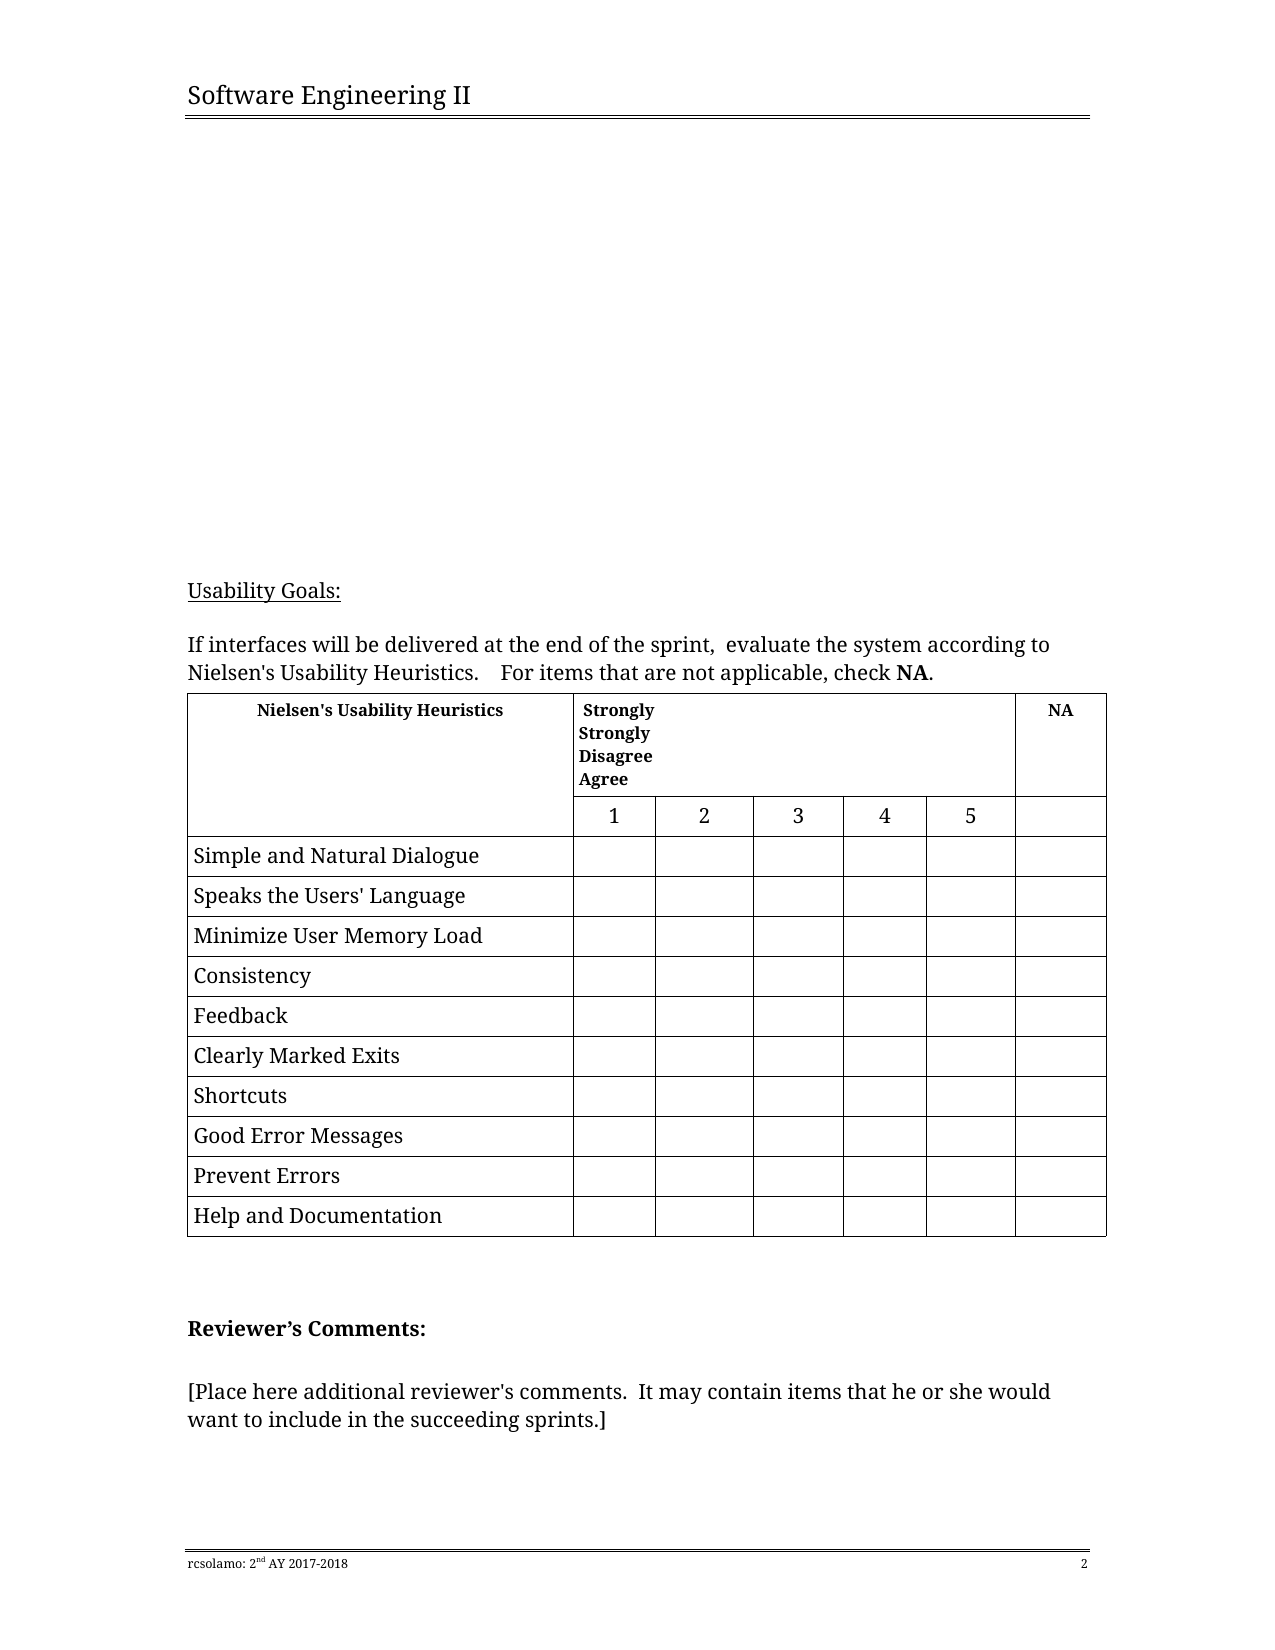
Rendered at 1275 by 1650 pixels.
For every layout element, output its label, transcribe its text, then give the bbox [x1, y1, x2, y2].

table_cell [1016, 1157, 1106, 1196]
table_cell Clearly Marked Exits [188, 1037, 573, 1076]
table_cell [754, 837, 843, 876]
table_cell Minimize User Memory Load [188, 917, 573, 956]
table_cell [927, 877, 1015, 916]
table_cell [927, 1037, 1015, 1076]
table_cell [844, 1157, 926, 1196]
table_cell Shortcuts [188, 1077, 573, 1116]
table_cell [574, 1157, 655, 1196]
table_cell Prevent Errors [188, 1157, 573, 1196]
text [Place here additional reviewer's comments. It may contain items that he or she would want to include in the succeeding sprints.] [187, 1377, 1087, 1434]
table_cell [927, 837, 1015, 876]
table_cell [927, 1157, 1015, 1196]
table_cell Feedback [188, 997, 573, 1036]
table_cell [656, 1117, 753, 1156]
table_cell Help and Documentation [188, 1197, 573, 1236]
table_cell [754, 1117, 843, 1156]
table_cell [574, 877, 655, 916]
table_cell [574, 1197, 655, 1236]
table_cell [1016, 1037, 1106, 1076]
table_cell [1016, 997, 1106, 1036]
table_cell 5 [927, 797, 1015, 836]
table_cell [656, 957, 753, 996]
table_cell [1016, 877, 1106, 916]
table_cell [844, 997, 926, 1036]
table_cell [1016, 1197, 1106, 1236]
table_cell [844, 837, 926, 876]
table_cell [1016, 1077, 1106, 1116]
table_cell [754, 877, 843, 916]
table_cell Speaks the Users' Language [188, 877, 573, 916]
table_cell [1016, 917, 1106, 956]
table_cell 1 [574, 797, 655, 836]
table_cell [754, 1037, 843, 1076]
table_header Nielsen's Usability Heuristics [188, 694, 573, 836]
table_cell [844, 917, 926, 956]
table_cell [656, 1037, 753, 1076]
table_header Strongly Strongly Disagree Agree [574, 694, 1015, 796]
table_cell [754, 917, 843, 956]
table_cell [927, 1197, 1015, 1236]
table_cell Consistency [188, 957, 573, 996]
table_cell [574, 1077, 655, 1116]
table_cell [754, 997, 843, 1036]
subtitle Reviewer’s Comments: [187, 1314, 1087, 1371]
table_cell [656, 1077, 753, 1116]
table_cell [844, 957, 926, 996]
table_cell [927, 917, 1015, 956]
table_cell [844, 1197, 926, 1236]
table_cell [656, 917, 753, 956]
table_cell [574, 917, 655, 956]
table_cell [754, 1077, 843, 1116]
table_cell [1016, 837, 1106, 876]
table_cell [1016, 957, 1106, 996]
table_cell [656, 1197, 753, 1236]
table_cell [574, 1037, 655, 1076]
table_cell Simple and Natural Dialogue [188, 837, 573, 876]
table_cell [754, 1157, 843, 1196]
table_cell [844, 1037, 926, 1076]
table_cell [754, 957, 843, 996]
table_header NA [1016, 694, 1106, 796]
table_cell [656, 997, 753, 1036]
table_cell [574, 1117, 655, 1156]
table_cell Good Error Messages [188, 1117, 573, 1156]
table_cell [574, 957, 655, 996]
table_cell 4 [844, 797, 926, 836]
table_cell [927, 997, 1015, 1036]
table_cell [844, 877, 926, 916]
table_cell 3 [754, 797, 843, 836]
table_cell [927, 1117, 1015, 1156]
table_cell [927, 1077, 1015, 1116]
text Usability Goals: [187, 577, 1087, 605]
table_cell [1016, 797, 1106, 836]
table_cell [656, 1157, 753, 1196]
subtitle If interfaces will be delivered at the end of the sprint, evaluate the system according to Nielsen's Usability Heuristics. For items that are not applicable, check NA. [187, 630, 1087, 687]
table_cell [754, 1197, 843, 1236]
table_cell [927, 957, 1015, 996]
table_cell 2 [656, 797, 753, 836]
table_cell [1016, 1117, 1106, 1156]
table_cell [574, 997, 655, 1036]
table_cell [656, 877, 753, 916]
table_cell [844, 1077, 926, 1116]
table_cell [656, 837, 753, 876]
table_cell [574, 837, 655, 876]
table_cell [844, 1117, 926, 1156]
